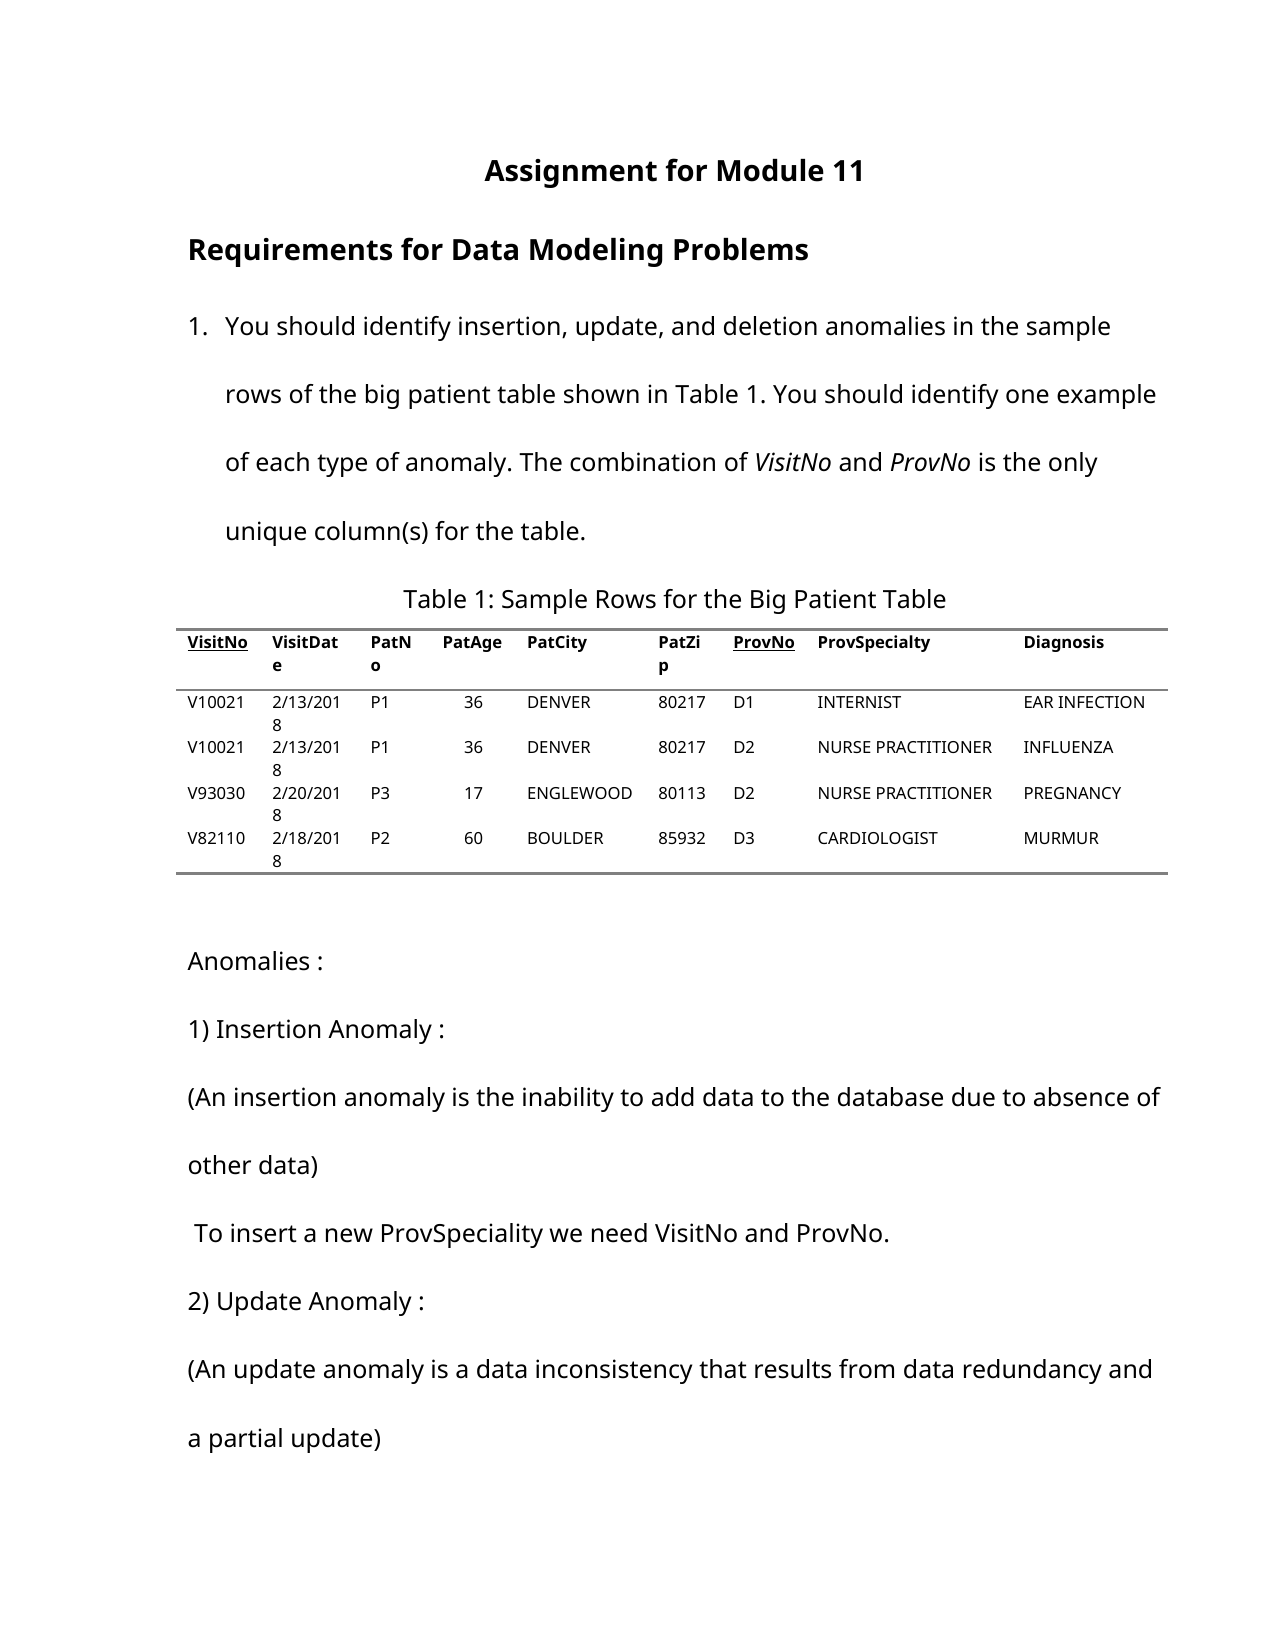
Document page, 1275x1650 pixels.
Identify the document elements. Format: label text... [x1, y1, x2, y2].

table_cell 2/13/2018 [261, 736, 359, 781]
text To insert a new ProvSpeciality we need VisitNo and ProvNo. [187, 1216, 1162, 1250]
table_header PatZip [647, 631, 722, 689]
text (An insertion anomaly is the inability to add data to the database due to absence of other data) [187, 1079, 1162, 1182]
table_cell P3 [359, 781, 431, 827]
table_cell 80113 [647, 781, 722, 827]
text 1) Insertion Anomaly : [187, 1011, 1162, 1046]
table_cell Ear Infection [1012, 691, 1167, 736]
table_cell 36 [431, 691, 516, 736]
table_cell 17 [431, 781, 516, 827]
title Table 1: Sample Rows for the Big Patient Table [187, 581, 1162, 615]
table_cell D1 [722, 691, 806, 736]
table_cell P1 [359, 691, 431, 736]
table_cell 2/18/2018 [261, 827, 359, 872]
table_header PatCity [516, 631, 647, 689]
table_cell V10021 [176, 691, 261, 736]
table_cell Boulder [516, 827, 647, 872]
table_cell D3 [722, 827, 806, 872]
table_cell D2 [722, 781, 806, 827]
table_cell V82110 [176, 827, 261, 872]
table_cell V93030 [176, 781, 261, 827]
table_cell pregnancy [1012, 781, 1167, 827]
table_header Diagnosis [1012, 631, 1167, 689]
table_cell NURSE PRACTITIONER [806, 781, 1012, 827]
table_cell Denver [516, 736, 647, 781]
table_cell Englewood [516, 781, 647, 827]
table_cell INFLUENZA [1012, 736, 1167, 781]
table_cell Denver [516, 691, 647, 736]
table_cell cardiologist [806, 827, 1012, 872]
table_cell NURSE PractiTIoner [806, 736, 1012, 781]
table_cell P1 [359, 736, 431, 781]
table_cell P2 [359, 827, 431, 872]
table_cell 80217 [647, 691, 722, 736]
table_cell internist [806, 691, 1012, 736]
table_header ProvSpecialty [806, 631, 1012, 689]
list You should identify insertion, update, and deletion anomalies in the sample rows of the big patient table shown in Table 1. You should identify one example of each type of anomaly. The combination of VisitNo and ProvNo is the only unique column(s) for the table. [187, 309, 1162, 547]
table_cell 85932 [647, 827, 722, 872]
table_header ProvNo [722, 631, 806, 689]
table_cell 2/20/2018 [261, 781, 359, 827]
table_header VisitDate [261, 631, 359, 689]
text (An update anomaly is a data inconsistency that results from data redundancy and a partial update) [187, 1352, 1162, 1454]
table_cell V10021 [176, 736, 261, 781]
text 2) Update Anomaly : [187, 1284, 1162, 1318]
table_header PatAge [431, 631, 516, 689]
table_cell 2/13/2018 [261, 691, 359, 736]
table_cell murmur [1012, 827, 1167, 872]
table_cell 60 [431, 827, 516, 872]
text Anomalies : [187, 943, 1162, 977]
table_cell 80217 [647, 736, 722, 781]
table_cell D2 [722, 736, 806, 781]
table_header VisitNo [176, 631, 261, 689]
table_cell 36 [431, 736, 516, 781]
text Requirements for Data Modeling Problems [187, 229, 1162, 269]
table_header PatNo [359, 631, 431, 689]
subtitle Assignment for Module 11 [187, 150, 1162, 190]
